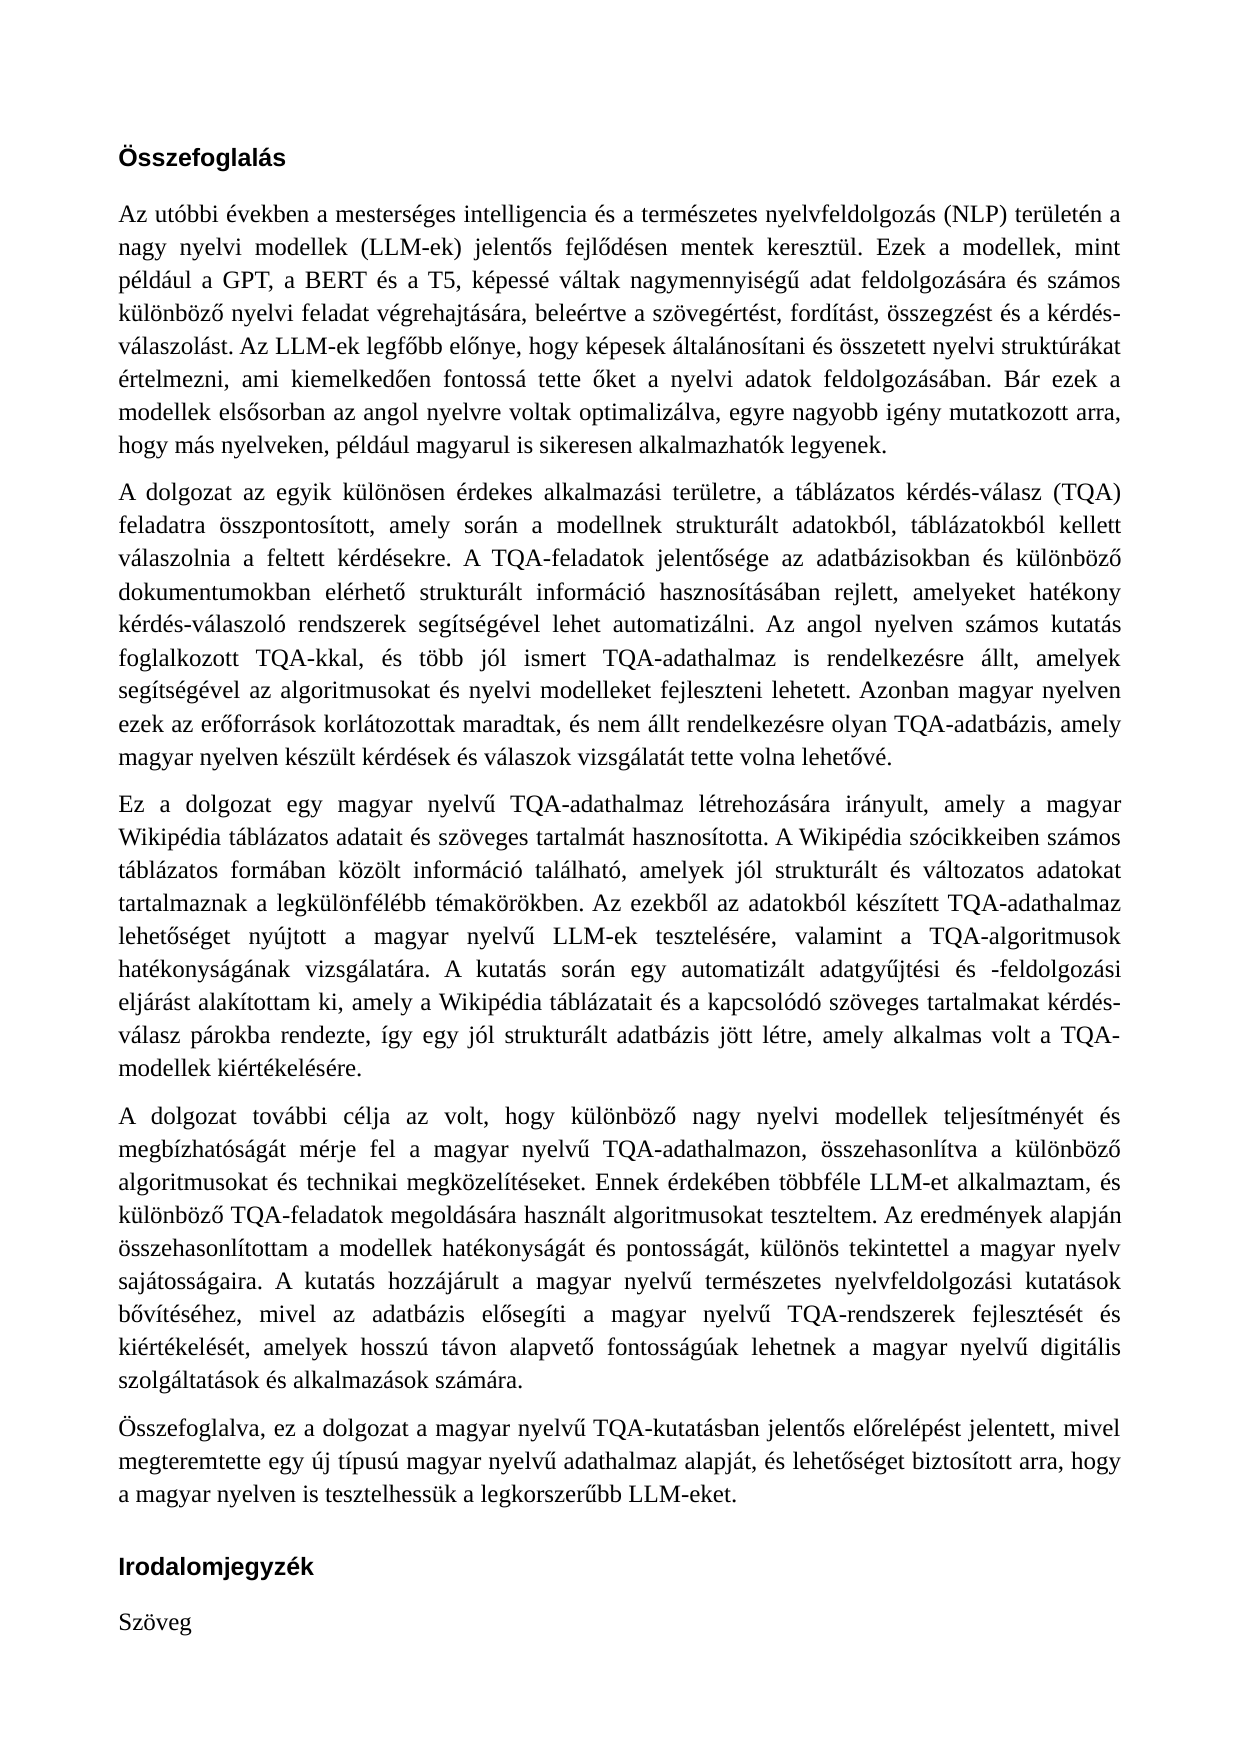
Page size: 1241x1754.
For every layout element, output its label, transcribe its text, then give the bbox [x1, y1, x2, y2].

subtitle Irodalomjegyzék [118, 1551, 1122, 1580]
text Ez a dolgozat egy magyar nyelvű TQA-adathalmaz létrehozására irányult, amely a magyar Wikipédia táblázatos adatait és szöveges tartalmát hasznosította. A Wikipédia szócikkeiben számos táblázatos formában közölt információ található, amelyek jól strukturált és változatos adatokat tartalmaznak a legkülönfélébb témakörökben. Az ezekből az adatokból készített TQA-adathalmaz lehetőséget nyújtott a magyar nyelvű LLM-ek tesztelésére, valamint a TQA-algoritmusok hatékonyságának vizsgálatára. A kutatás során egy automatizált adatgyűjtési és -feldolgozási eljárást alakítottam ki, amely a Wikipédia táblázatait és a kapcsolódó szöveges tartalmakat kérdés-válasz párokba rendezte, így egy jól strukturált adatbázis jött létre, amely alkalmas volt a TQA-modellek kiértékelésére. [118, 789, 1122, 1082]
text Az utóbbi években a mesterséges intelligencia és a természetes nyelvfeldolgozás (NLP) területén a nagy nyelvi modellek (LLM-ek) jelentős fejlődésen mentek keresztül. Ezek a modellek, mint például a GPT, a BERT és a T5, képessé váltak nagymennyiségű adat feldolgozására és számos különböző nyelvi feladat végrehajtására, beleértve a szövegértést, fordítást, összegzést és a kérdés-válaszolást. Az LLM-ek legfőbb előnye, hogy képesek általánosítani és összetett nyelvi struktúrákat értelmezni, ami kiemelkedően fontossá tette őket a nyelvi adatok feldolgozásában. Bár ezek a modellek elsősorban az angol nyelvre voltak optimalizálva, egyre nagyobb igény mutatkozott arra, hogy más nyelveken, például magyarul is sikeresen alkalmazhatók legyenek. [118, 199, 1122, 459]
text Összefoglalva, ez a dolgozat a magyar nyelvű TQA-kutatásban jelentős előrelépést jelentett, mivel megteremtette egy új típusú magyar nyelvű adathalmaz alapját, és lehetőséget biztosított arra, hogy a magyar nyelven is tesztelhessük a legkorszerűbb LLM-eket. [118, 1413, 1122, 1508]
text Szöveg [118, 1607, 1122, 1636]
subtitle Összefoglalás [118, 143, 1122, 172]
text A dolgozat az egyik különösen érdekes alkalmazási területre, a táblázatos kérdés-válasz (TQA) feladatra összpontosított, amely során a modellnek strukturált adatokból, táblázatokból kellett válaszolnia a feltett kérdésekre. A TQA-feladatok jelentősége az adatbázisokban és különböző dokumentumokban elérhető strukturált információ hasznosításában rejlett, amelyeket hatékony kérdés-válaszoló rendszerek segítségével lehet automatizálni. Az angol nyelven számos kutatás foglalkozott TQA-kkal, és több jól ismert TQA-adathalmaz is rendelkezésre állt, amelyek segítségével az algoritmusokat és nyelvi modelleket fejleszteni lehetett. Azonban magyar nyelven ezek az erőforrások korlátozottak maradtak, és nem állt rendelkezésre olyan TQA-adatbázis, amely magyar nyelven készült kérdések és válaszok vizsgálatát tette volna lehetővé. [118, 477, 1122, 770]
text A dolgozat további célja az volt, hogy különböző nagy nyelvi modellek teljesítményét és megbízhatóságát mérje fel a magyar nyelvű TQA-adathalmazon, összehasonlítva a különböző algoritmusokat és technikai megközelítéseket. Ennek érdekében többféle LLM-et alkalmaztam, és különböző TQA-feladatok megoldására használt algoritmusokat teszteltem. Az eredmények alapján összehasonlítottam a modellek hatékonyságát és pontosságát, különös tekintettel a magyar nyelv sajátosságaira. A kutatás hozzájárult a magyar nyelvű természetes nyelvfeldolgozási kutatások bővítéséhez, mivel az adatbázis elősegíti a magyar nyelvű TQA-rendszerek fejlesztését és kiértékelését, amelyek hosszú távon alapvető fontosságúak lehetnek a magyar nyelvű digitális szolgáltatások és alkalmazások számára. [118, 1101, 1122, 1394]
